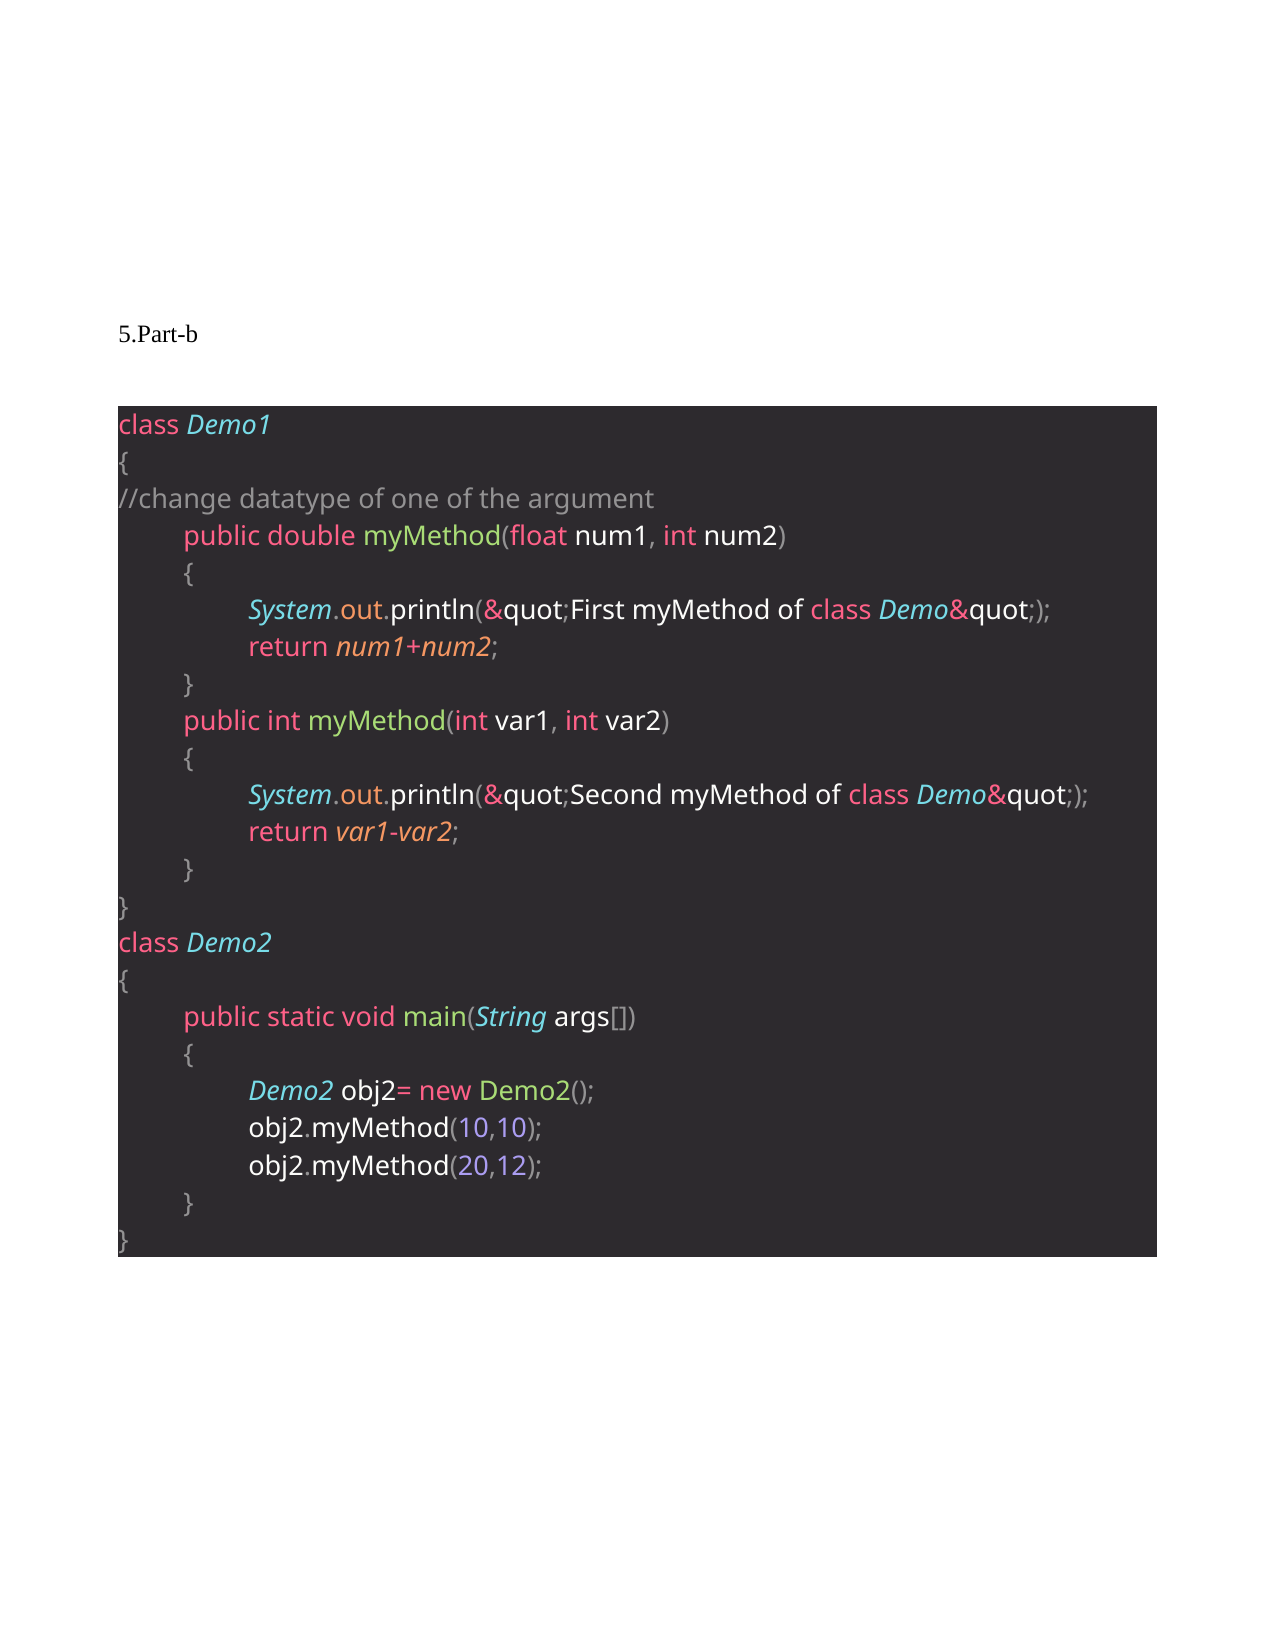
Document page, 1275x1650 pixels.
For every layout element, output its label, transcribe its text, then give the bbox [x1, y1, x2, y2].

text return num1+num2; [118, 627, 1157, 664]
text } [118, 1183, 1157, 1220]
text class Demo2 [118, 924, 1157, 961]
text } [118, 850, 1157, 887]
text obj2.myMethod(20,12); [118, 1146, 1157, 1183]
text { [118, 1035, 1157, 1072]
text public double myMethod(float num1, int num2) [118, 516, 1157, 553]
text System.out.println(&quot;Second myMethod of class Demo&quot;); [118, 776, 1157, 813]
text } [118, 887, 1157, 924]
text return var1-var2; [118, 813, 1157, 850]
text } [118, 1220, 1157, 1257]
text //change datatype of one of the argument [118, 479, 1157, 516]
text public int myMethod(int var1, int var2) [118, 702, 1157, 739]
text obj2.myMethod(10,10); [118, 1109, 1157, 1146]
text System.out.println(&quot;First myMethod of class Demo&quot;); [118, 590, 1157, 627]
text public static void main(String args[]) [118, 998, 1157, 1035]
text class Demo1 [118, 406, 1157, 442]
text 5.Part-b [118, 319, 1157, 348]
text { [118, 553, 1157, 590]
text Demo2 obj2= new Demo2(); [118, 1072, 1157, 1109]
text } [118, 664, 1157, 702]
text { [118, 961, 1157, 998]
text { [118, 739, 1157, 776]
text { [118, 442, 1157, 479]
